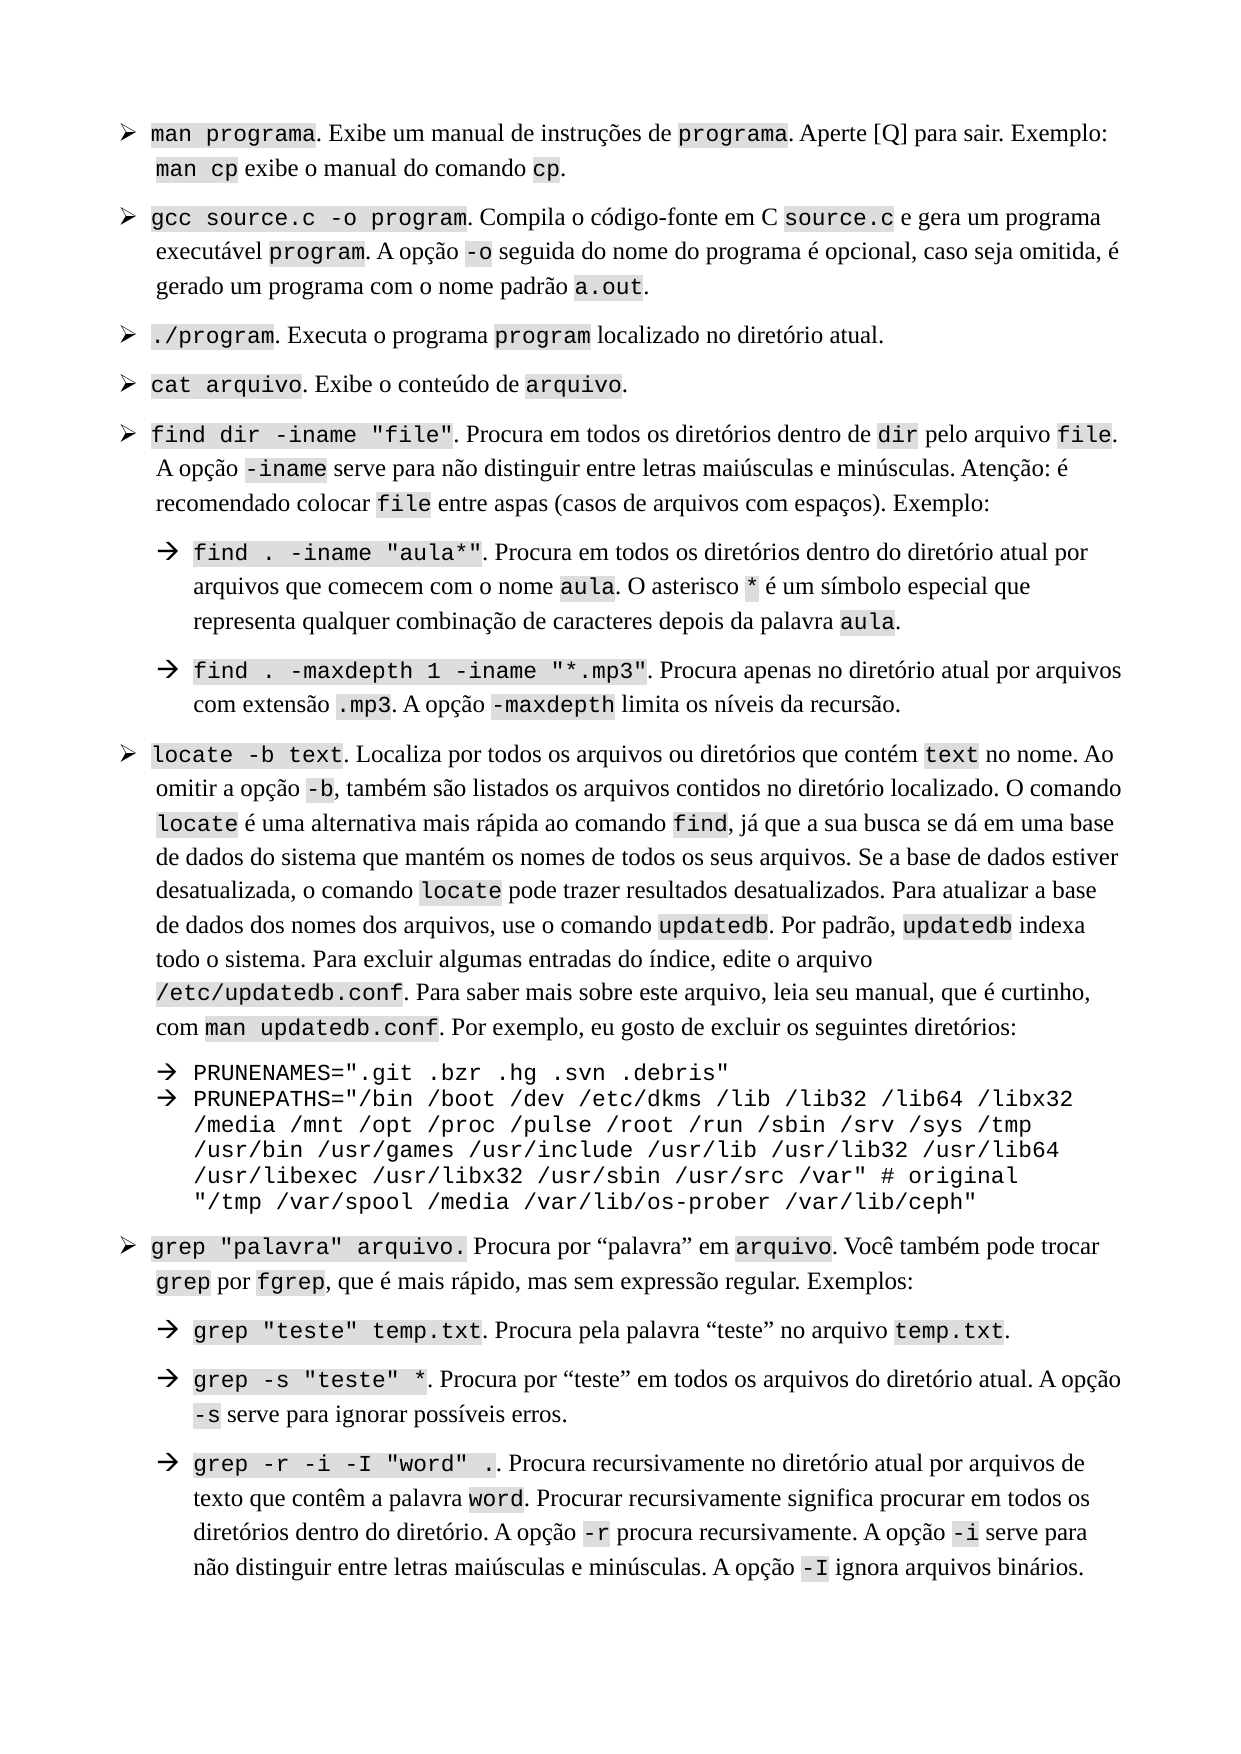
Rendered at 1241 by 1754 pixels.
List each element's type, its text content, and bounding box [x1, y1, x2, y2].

list ./program. Executa o programa program localizado no diretório atual. [118, 320, 1122, 350]
list find . -iname "aula*". Procura em todos os diretórios dentro do diretório atual por arquivos que comecem com o nome aula. O asterisco * é um símbolo especial que representa qualquer combinação de caracteres depois da palavra aula. [156, 537, 1122, 636]
list PRUNENAMES=".git .bzr .hg .svn .debris" [156, 1061, 1122, 1087]
list grep "palavra" arquivo. Procura por “palavra” em arquivo. Você também pode trocar grep por fgrep, que é mais rápido, mas sem expressão regular. Exemplos: [118, 1231, 1122, 1296]
list find . -maxdepth 1 -iname "*.mp3". Procura apenas no diretório atual por arquivos com extensão .mp3. A opção -maxdepth limita os níveis da recursão. [156, 655, 1122, 720]
list find dir -iname "file". Procura em todos os diretórios dentro de dir pelo arquivo file. A opção -iname serve para não distinguir entre letras maiúsculas e minúsculas. Atenção: é recomendado colocar file entre aspas (casos de arquivos com espaços). Exemplo: [118, 419, 1122, 518]
list locate -b text. Localiza por todos os arquivos ou diretórios que contém text no nome. Ao omitir a opção -b, também são listados os arquivos contidos no diretório localizado. O comando locate é uma alternativa mais rápida ao comando find, já que a sua busca se dá em uma base de dados do sistema que mantém os nomes de todos os seus arquivos. Se a base de dados estiver desatualizada, o comando locate pode trazer resultados desatualizados. Para atualizar a base de dados dos nomes dos arquivos, use o comando updatedb. Por padrão, updatedb indexa todo o sistema. Para excluir algumas entradas do índice, edite o arquivo /etc/updatedb.conf. Para saber mais sobre este arquivo, leia seu manual, que é curtinho, com man updatedb.conf. Por exemplo, eu gosto de excluir os seguintes diretórios: [118, 739, 1122, 1042]
list man programa. Exibe um manual de instruções de programa. Aperte [Q] para sair. Exemplo: man cp exibe o manual do comando cp. [118, 118, 1122, 183]
list grep "teste" temp.txt. Procura pela palavra “teste” no arquivo temp.txt. [156, 1315, 1122, 1345]
list grep -s "teste" *. Procura por “teste” em todos os arquivos do diretório atual. A opção -s serve para ignorar possíveis erros. [156, 1364, 1122, 1429]
list cat arquivo. Exibe o conteúdo de arquivo. [118, 369, 1122, 399]
list PRUNEPATHS="/bin /boot /dev /etc/dkms /lib /lib32 /lib64 /libx32 /media /mnt /opt /proc /pulse /root /run /sbin /srv /sys /tmp /usr/bin /usr/games /usr/include /usr/lib /usr/lib32 /usr/lib64 /usr/libexec /usr/libx32 /usr/sbin /usr/src /var" # original "/tmp /var/spool /media /var/lib/os-prober /var/lib/ceph" [156, 1087, 1122, 1217]
list grep -r -i -I "word" .. Procura recursivamente no diretório atual por arquivos de texto que contêm a palavra word. Procurar recursivamente significa procurar em todos os diretórios dentro do diretório. A opção -r procura recursivamente. A opção -i serve para não distinguir entre letras maiúsculas e minúsculas. A opção -I ignora arquivos binários. [156, 1448, 1122, 1582]
list gcc source.c -o program. Compila o código-fonte em C source.c e gera um programa executável program. A opção -o seguida do nome do programa é opcional, caso seja omitida, é gerado um programa com o nome padrão a.out. [118, 202, 1122, 301]
